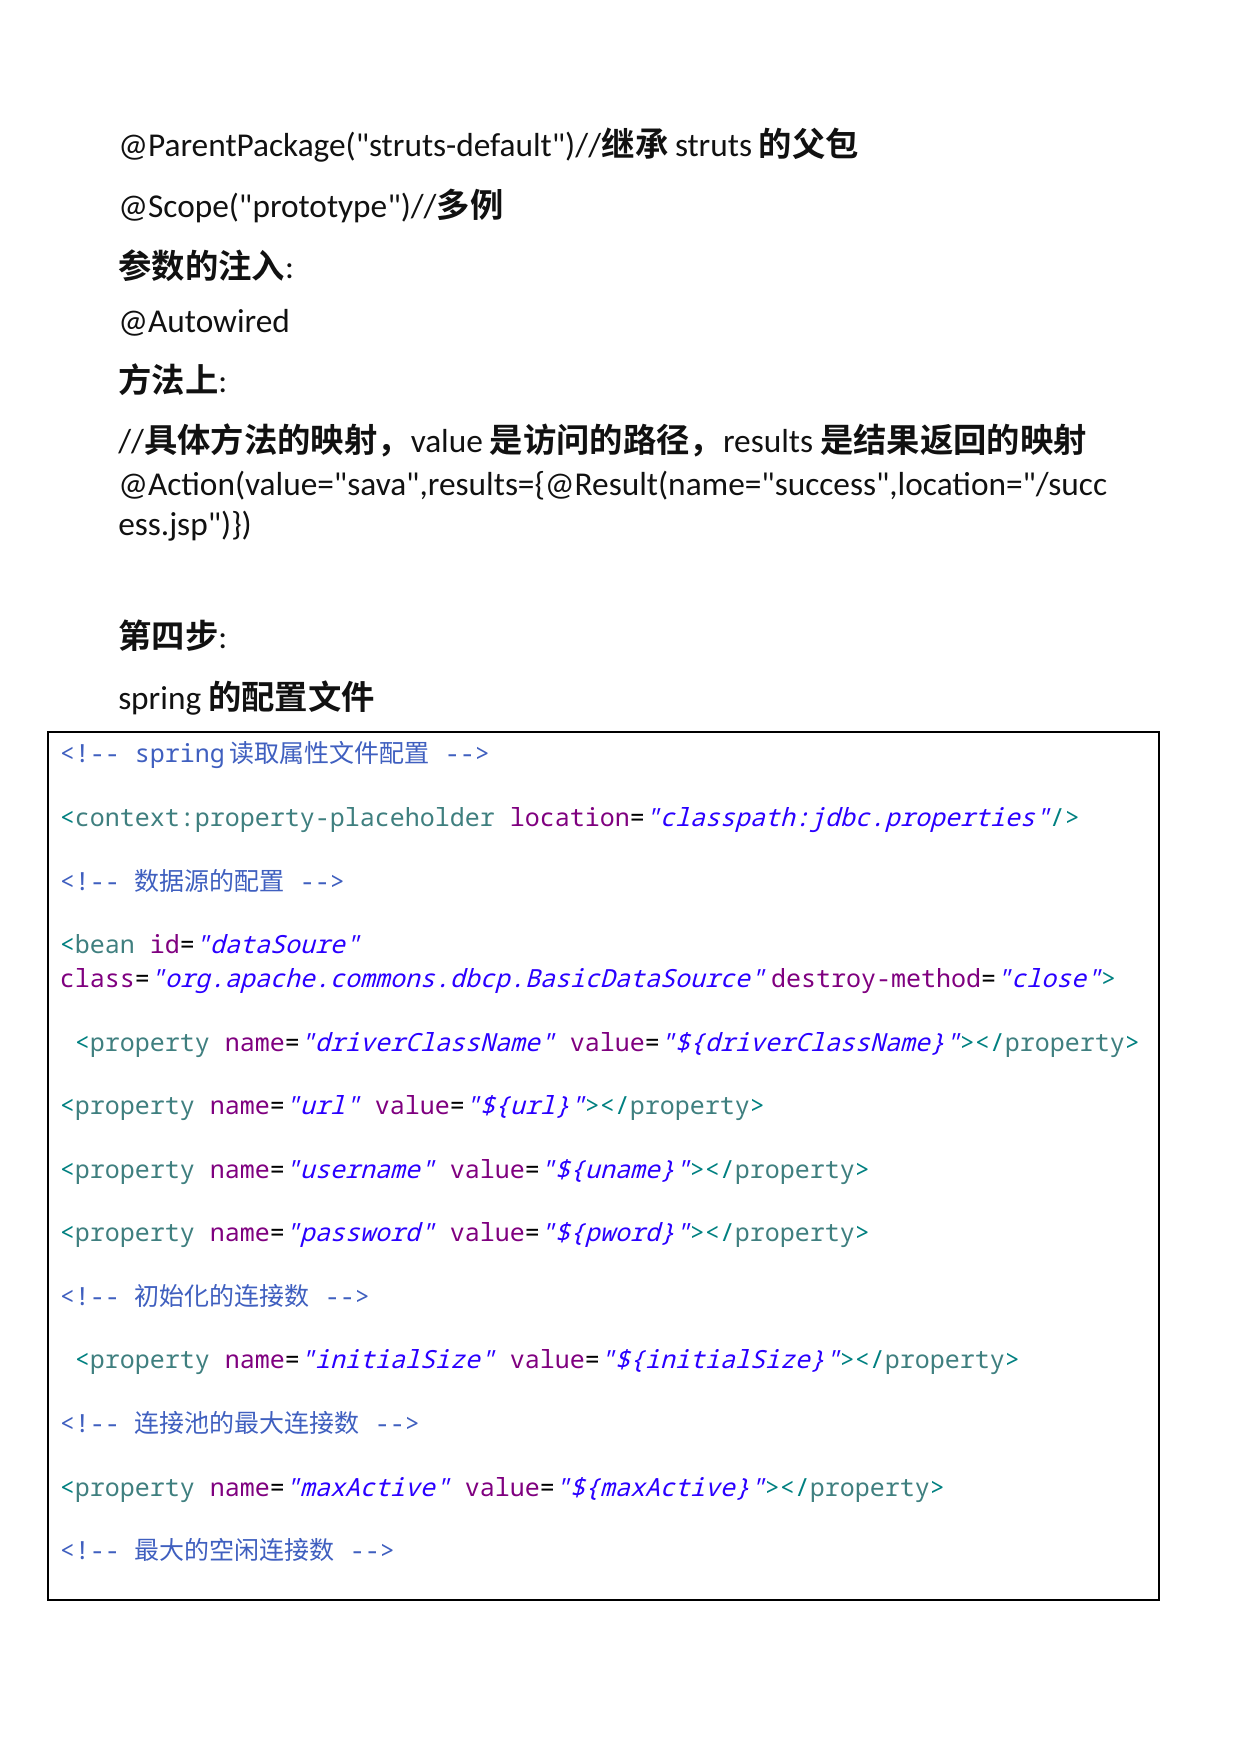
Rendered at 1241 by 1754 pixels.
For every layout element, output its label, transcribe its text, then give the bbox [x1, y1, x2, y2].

text 第四步: [118, 610, 1122, 658]
table_header <!-- spring读取属性文件配置 --> <context:property-placeholder location="classpath:jdbc.properties"/> <!-- 数据源的配置 --> <bean id="dataSoure" class="org.apache.commons.dbcp.BasicDataSource" destroy-method="close"> <property name="driverClassName" value="${driverClassName}"></property> <property name="url" value="${url}"></property> <property name="username" value="${uname}"></property> <property name="password" value="${pword}"></property> <!-- 初始化的连接数 --> <property name="initialSize" value="${initialSize}"></property> <!-- 连接池的最大连接数 --> <property name="maxActive" value="${maxActive}"></property> <!-- 最大的空闲连接数 --> [49, 733, 1158, 1599]
text @ParentPackage("struts-default")//继承struts的父包 [118, 118, 1122, 166]
text 参数的注入: [118, 239, 1122, 288]
text 方法上: [118, 353, 1122, 402]
text //具体方法的映射，value是访问的路径，results是结果返回的映射 @Action(value="sava",results={@Result(name="success",location="/success.jsp")}) [118, 414, 1122, 544]
text @Autowired [118, 300, 1122, 341]
text spring的配置文件 [118, 670, 1122, 719]
text @Scope("prototype")//多例 [118, 179, 1122, 227]
